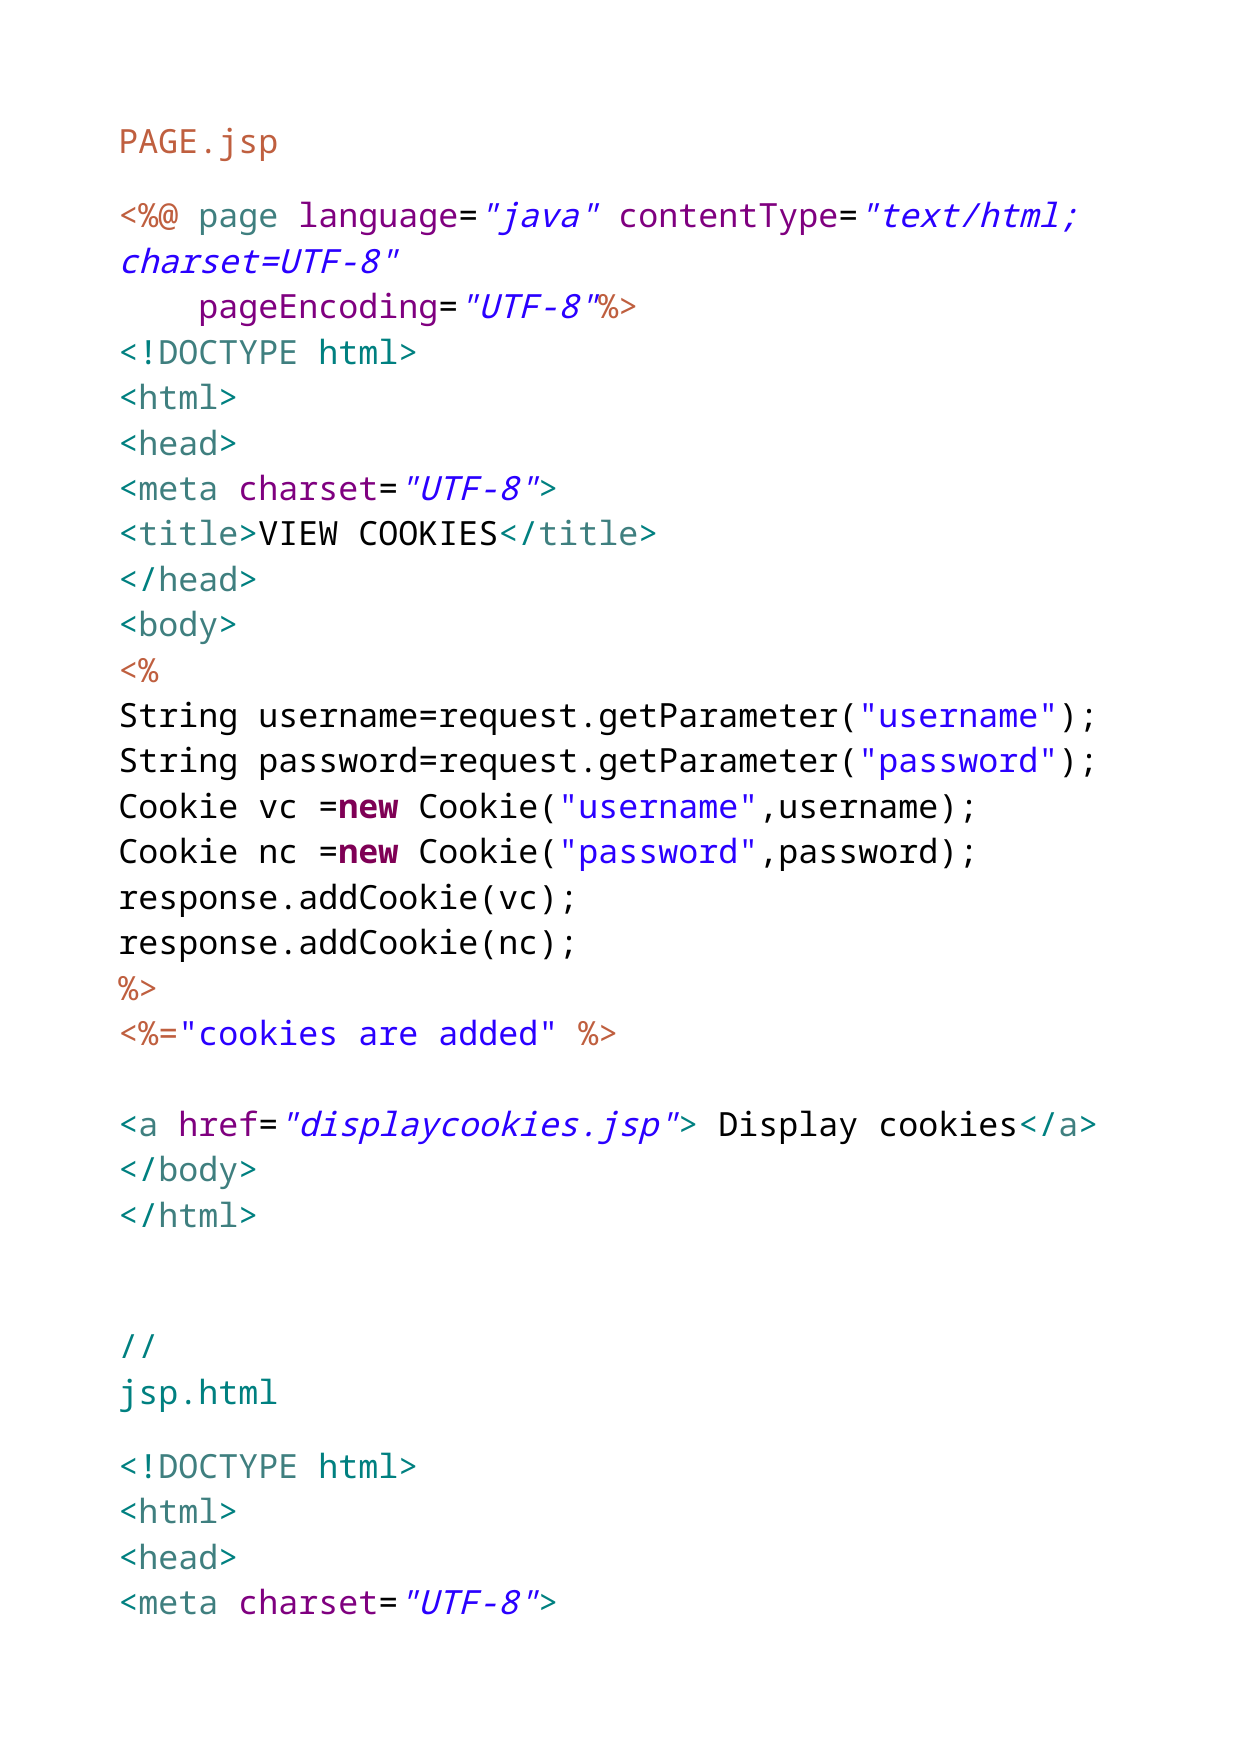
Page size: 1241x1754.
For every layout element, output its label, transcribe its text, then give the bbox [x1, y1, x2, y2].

text Cookie nc =new Cookie("password",password); [118, 828, 1122, 873]
text <%="cookies are added" %> [118, 1010, 1122, 1055]
text <head> [118, 419, 1122, 465]
text <%@ page language="java" contentType="text/html; charset=UTF-8" [118, 192, 1122, 283]
text // [118, 1323, 1122, 1368]
text </head> [118, 556, 1122, 601]
text <html> [118, 1488, 1122, 1533]
text Cookie vc =new Cookie("username",username); [118, 783, 1122, 828]
text </html> [118, 1191, 1122, 1237]
text <meta charset="UTF-8"> [118, 465, 1122, 510]
text jsp.html [118, 1368, 1122, 1414]
text %> [118, 964, 1122, 1010]
text pageEncoding="UTF-8"%> [118, 283, 1122, 328]
text <!DOCTYPE html> [118, 328, 1122, 374]
text response.addCookie(nc); [118, 919, 1122, 964]
text <a href="displaycookies.jsp"> Display cookies</a> [118, 1101, 1122, 1146]
text <head> [118, 1533, 1122, 1579]
text </body> [118, 1146, 1122, 1191]
text <body> [118, 601, 1122, 646]
text <html> [118, 374, 1122, 419]
text PAGE.jsp [118, 118, 1122, 163]
text String password=request.getParameter("password"); [118, 737, 1122, 783]
text response.addCookie(vc); [118, 873, 1122, 919]
text <% [118, 646, 1122, 692]
text <meta charset="UTF-8"> [118, 1579, 1122, 1624]
text <title>VIEW COOKIES</title> [118, 510, 1122, 556]
text String username=request.getParameter("username"); [118, 692, 1122, 737]
text <!DOCTYPE html> [118, 1443, 1122, 1488]
